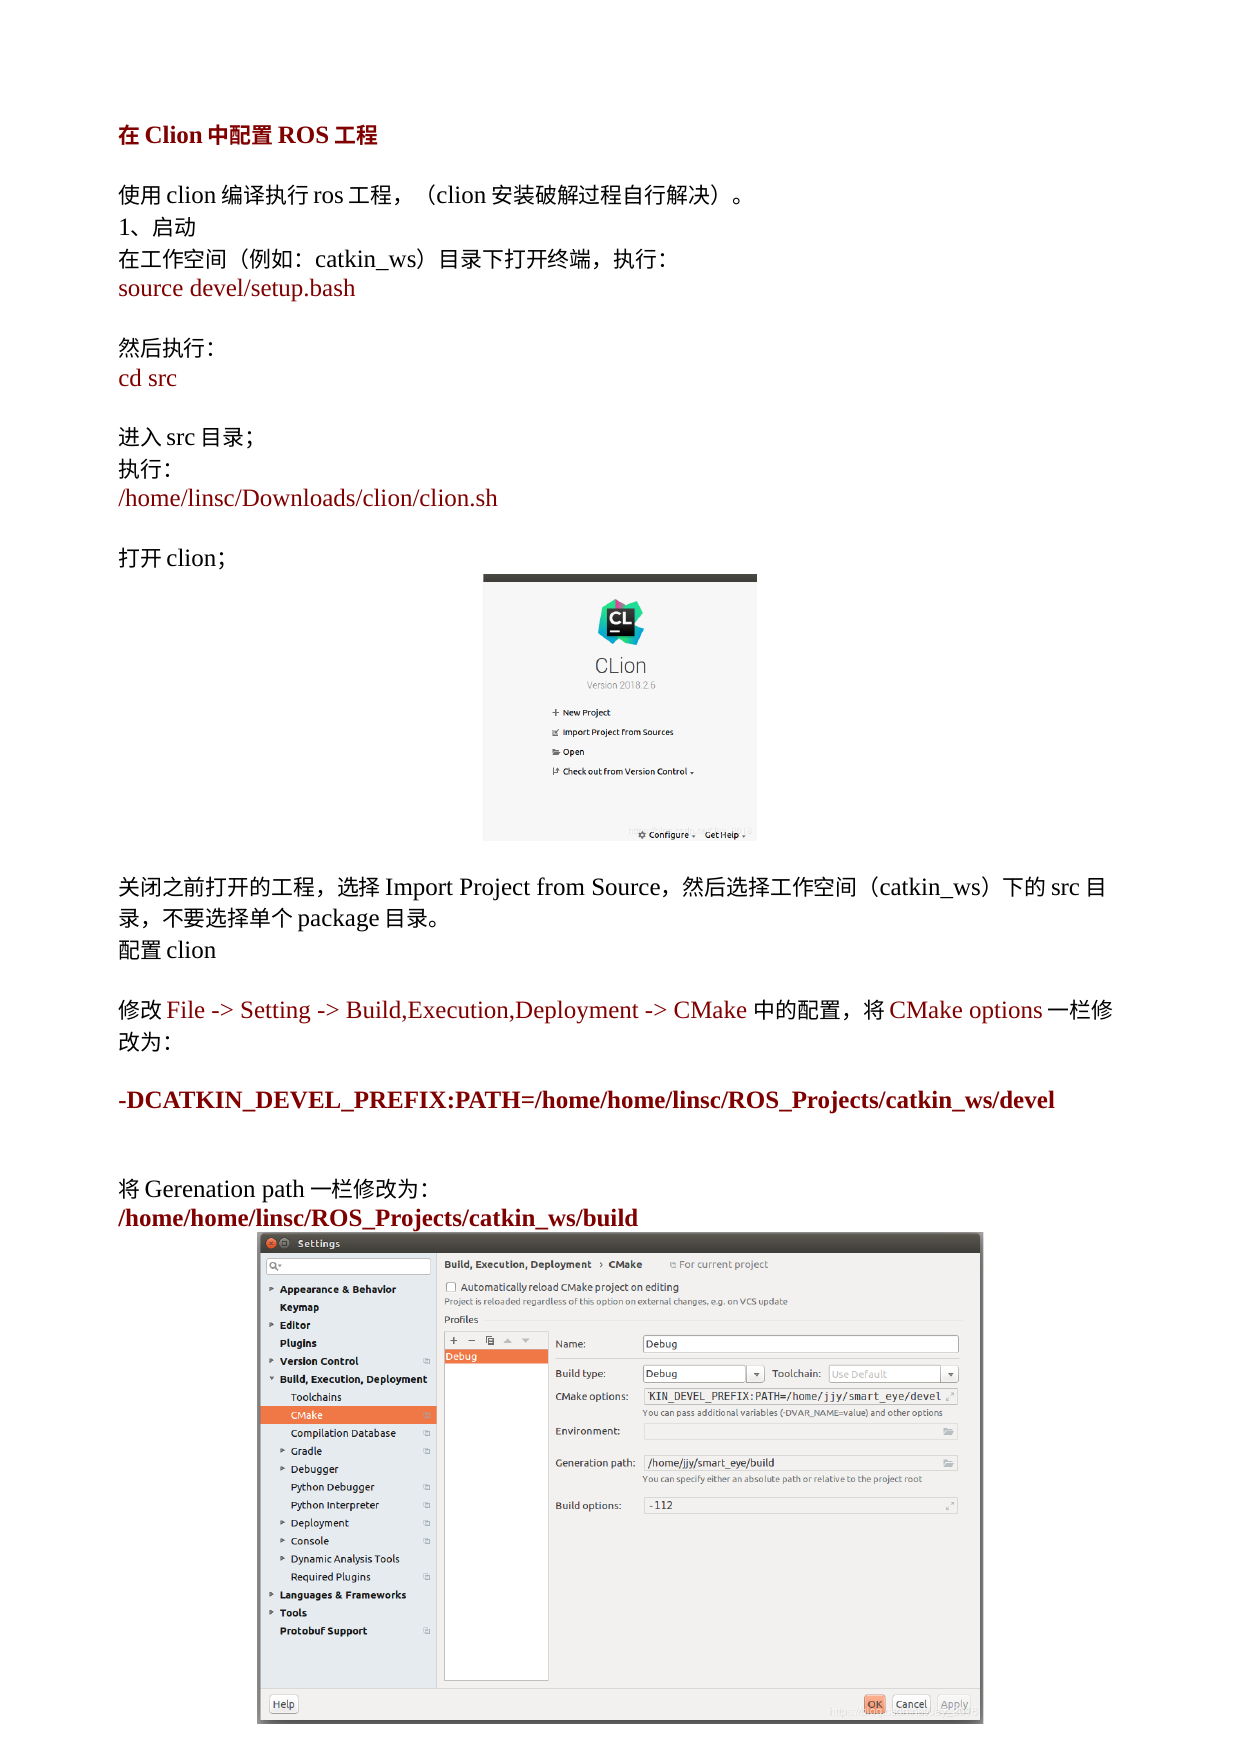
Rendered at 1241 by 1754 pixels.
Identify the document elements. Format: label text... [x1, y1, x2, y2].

text source devel/setup.bash [118, 273, 1122, 302]
text 在Clion中配置ROS工程 [118, 118, 1122, 150]
text 将Gerenation path一栏修改为： [118, 1172, 1122, 1203]
text 在工作空间（例如：catkin_ws）目录下打开终端，执行： [118, 242, 1122, 273]
text 进入src目录； [118, 420, 1122, 452]
picture [483, 574, 757, 841]
text 关闭之前打开的工程，选择Import Project from Source，然后选择工作空间（catkin_ws）下的src目录，不要选择单个package目录。 [118, 869, 1122, 933]
text cd src [118, 363, 1122, 391]
text 然后执行： [118, 331, 1122, 363]
text /home/linsc/Downloads/clion/clion.sh [118, 483, 1122, 512]
text 打开clion； [118, 541, 1122, 573]
picture [257, 1232, 984, 1724]
text 配置clion [118, 933, 1122, 964]
text 1、启动 [118, 210, 1122, 242]
text 执行： [118, 452, 1122, 483]
text 修改File -> Setting -> Build,Execution,Deployment -> CMake 中的配置，将CMake options一栏修改为： [118, 993, 1122, 1057]
text 使用clion编译执行ros工程，（clion安装破解过程自行解决）。 [118, 178, 1122, 210]
text -DCATKIN_DEVEL_PREFIX:PATH=/home/home/linsc/ROS_Projects/catkin_ws/devel [118, 1085, 1122, 1114]
text /home/home/linsc/ROS_Projects/catkin_ws/build [118, 1203, 1122, 1232]
